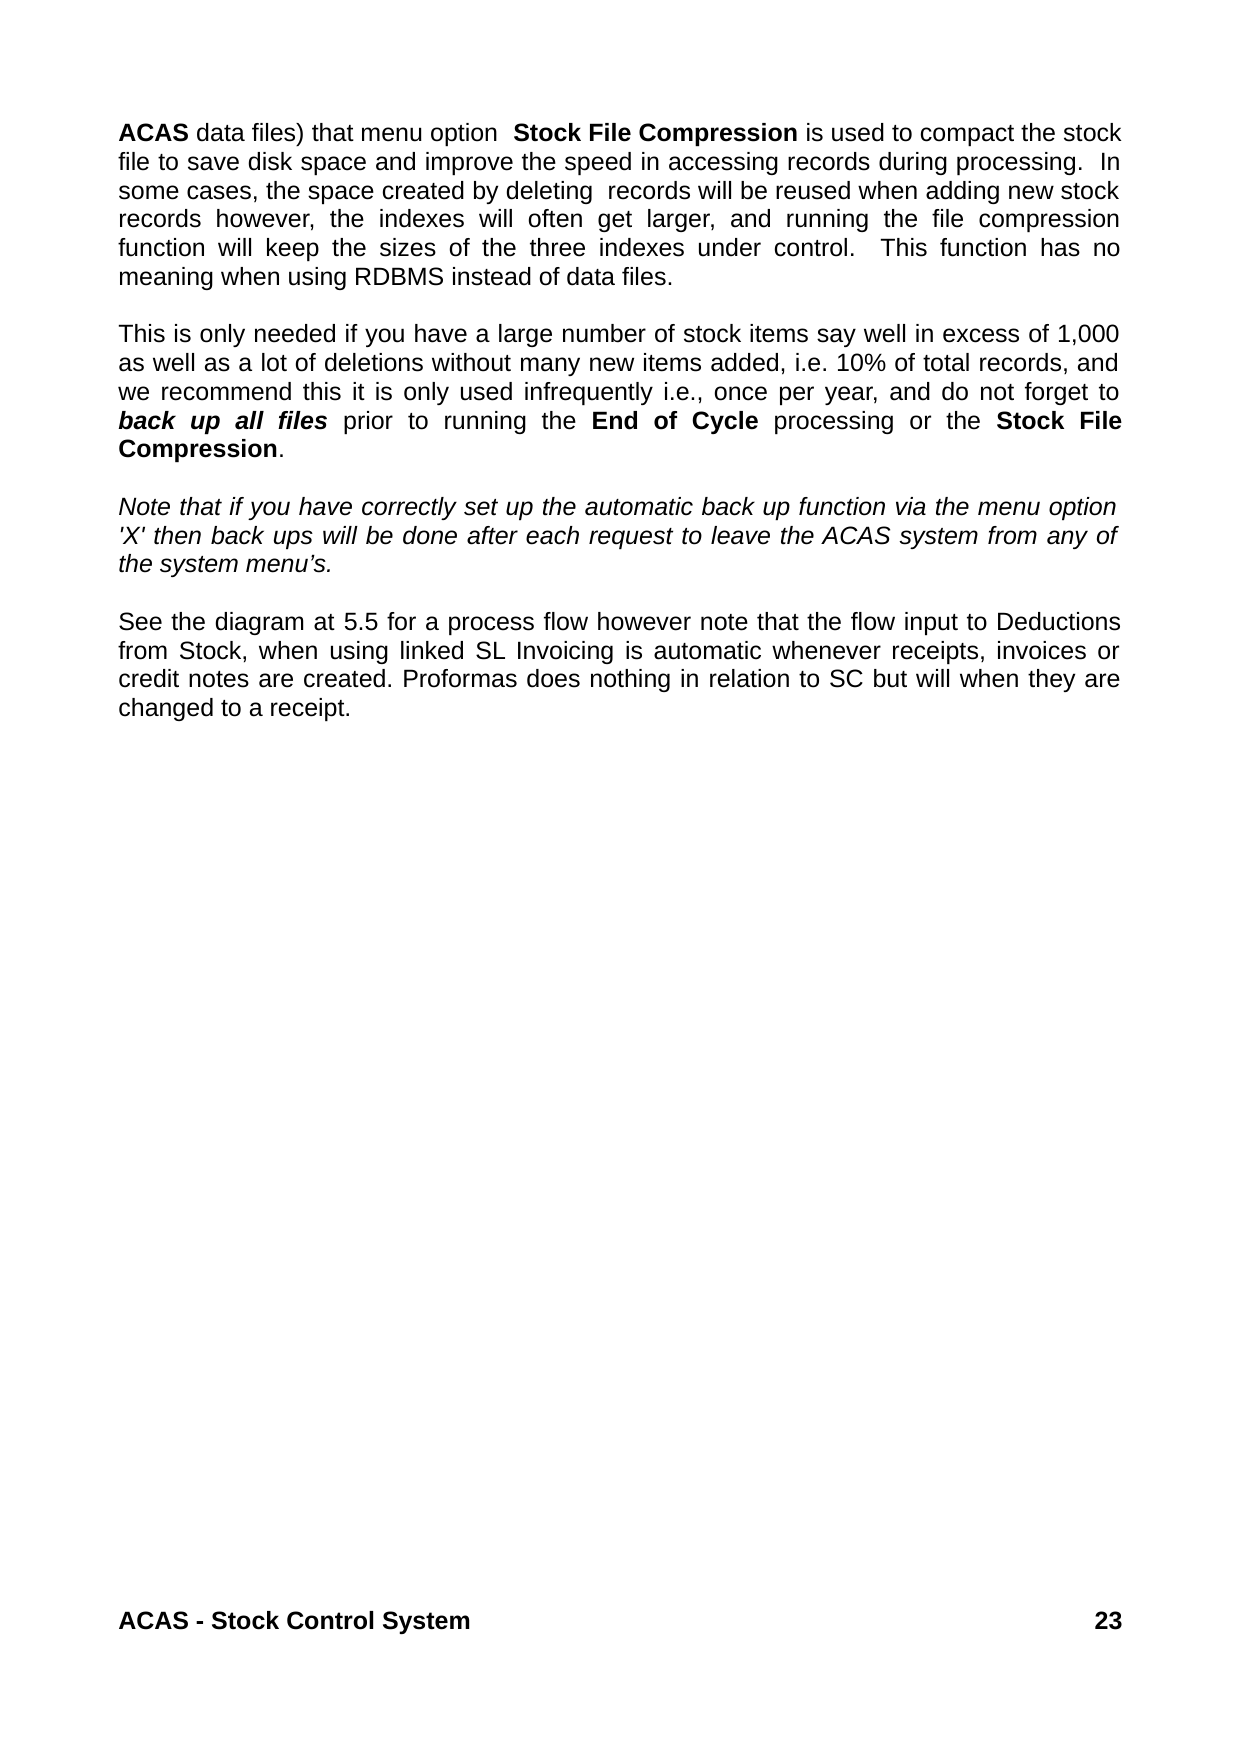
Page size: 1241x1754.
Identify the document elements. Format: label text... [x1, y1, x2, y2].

text Note that if you have correctly set up the automatic back up function via the menu option 'X' then back ups will be done after each request to leave the ACAS system from any of the system menu’s. [118, 492, 1122, 578]
text ACAS data files) that menu option Stock File Compression is used to compact the stock file to save disk space and improve the speed in accessing records during processing. In some cases, the space created by deleting records will be reused when adding new stock records however, the indexes will often get larger, and running the file compression function will keep the sizes of the three indexes under control. This function has no meaning when using RDBMS instead of data files. [118, 118, 1122, 291]
text This is only needed if you have a large number of stock items say well in excess of 1,000 as well as a lot of deletions without many new items added, i.e. 10% of total records, and we recommend this it is only used infrequently i.e., once per year, and do not forget to back up all files prior to running the End of Cycle processing or the Stock File Compression. [118, 319, 1122, 463]
text See the diagram at 5.5 for a process flow however note that the flow input to Deductions from Stock, when using linked SL Invoicing is automatic whenever receipts, invoices or credit notes are created. Proformas does nothing in relation to SC but will when they are changed to a receipt. [118, 607, 1122, 722]
